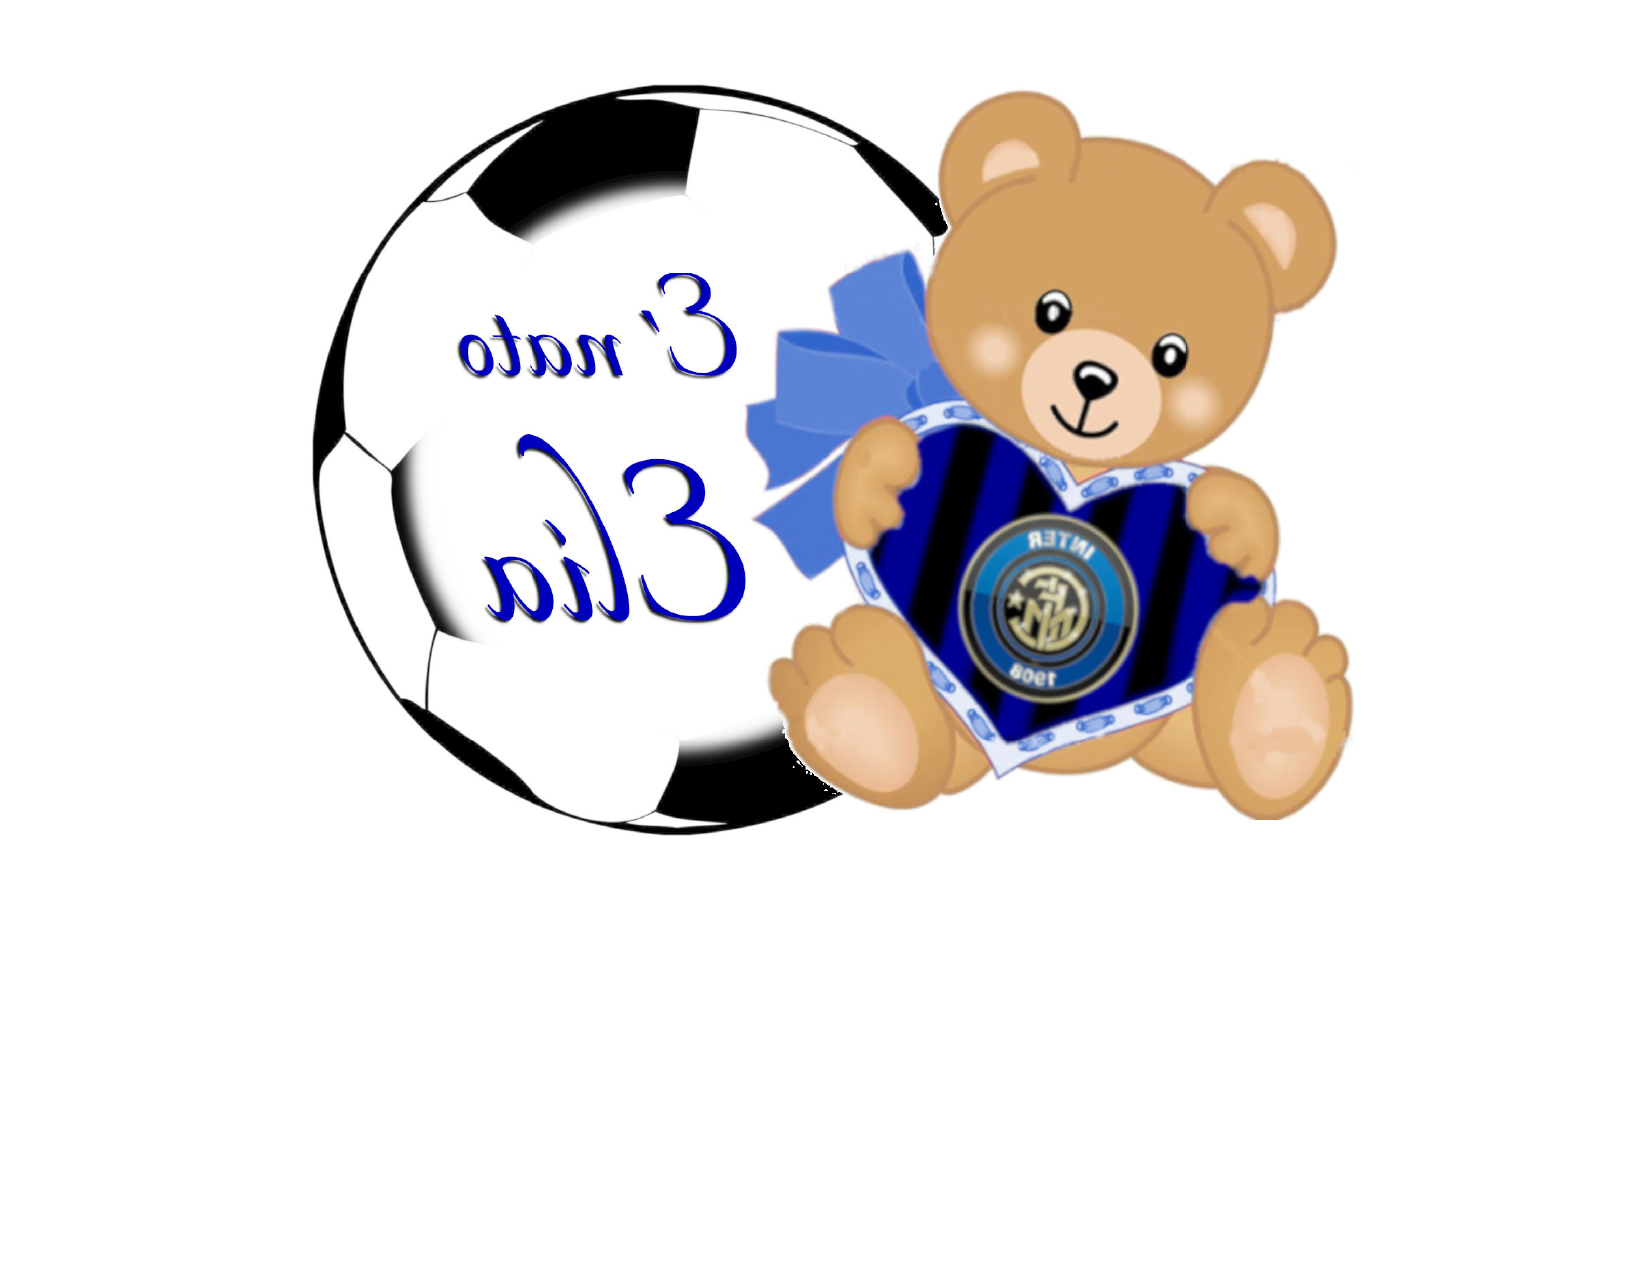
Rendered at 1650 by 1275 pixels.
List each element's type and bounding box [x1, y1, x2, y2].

picture [286, 59, 1364, 857]
